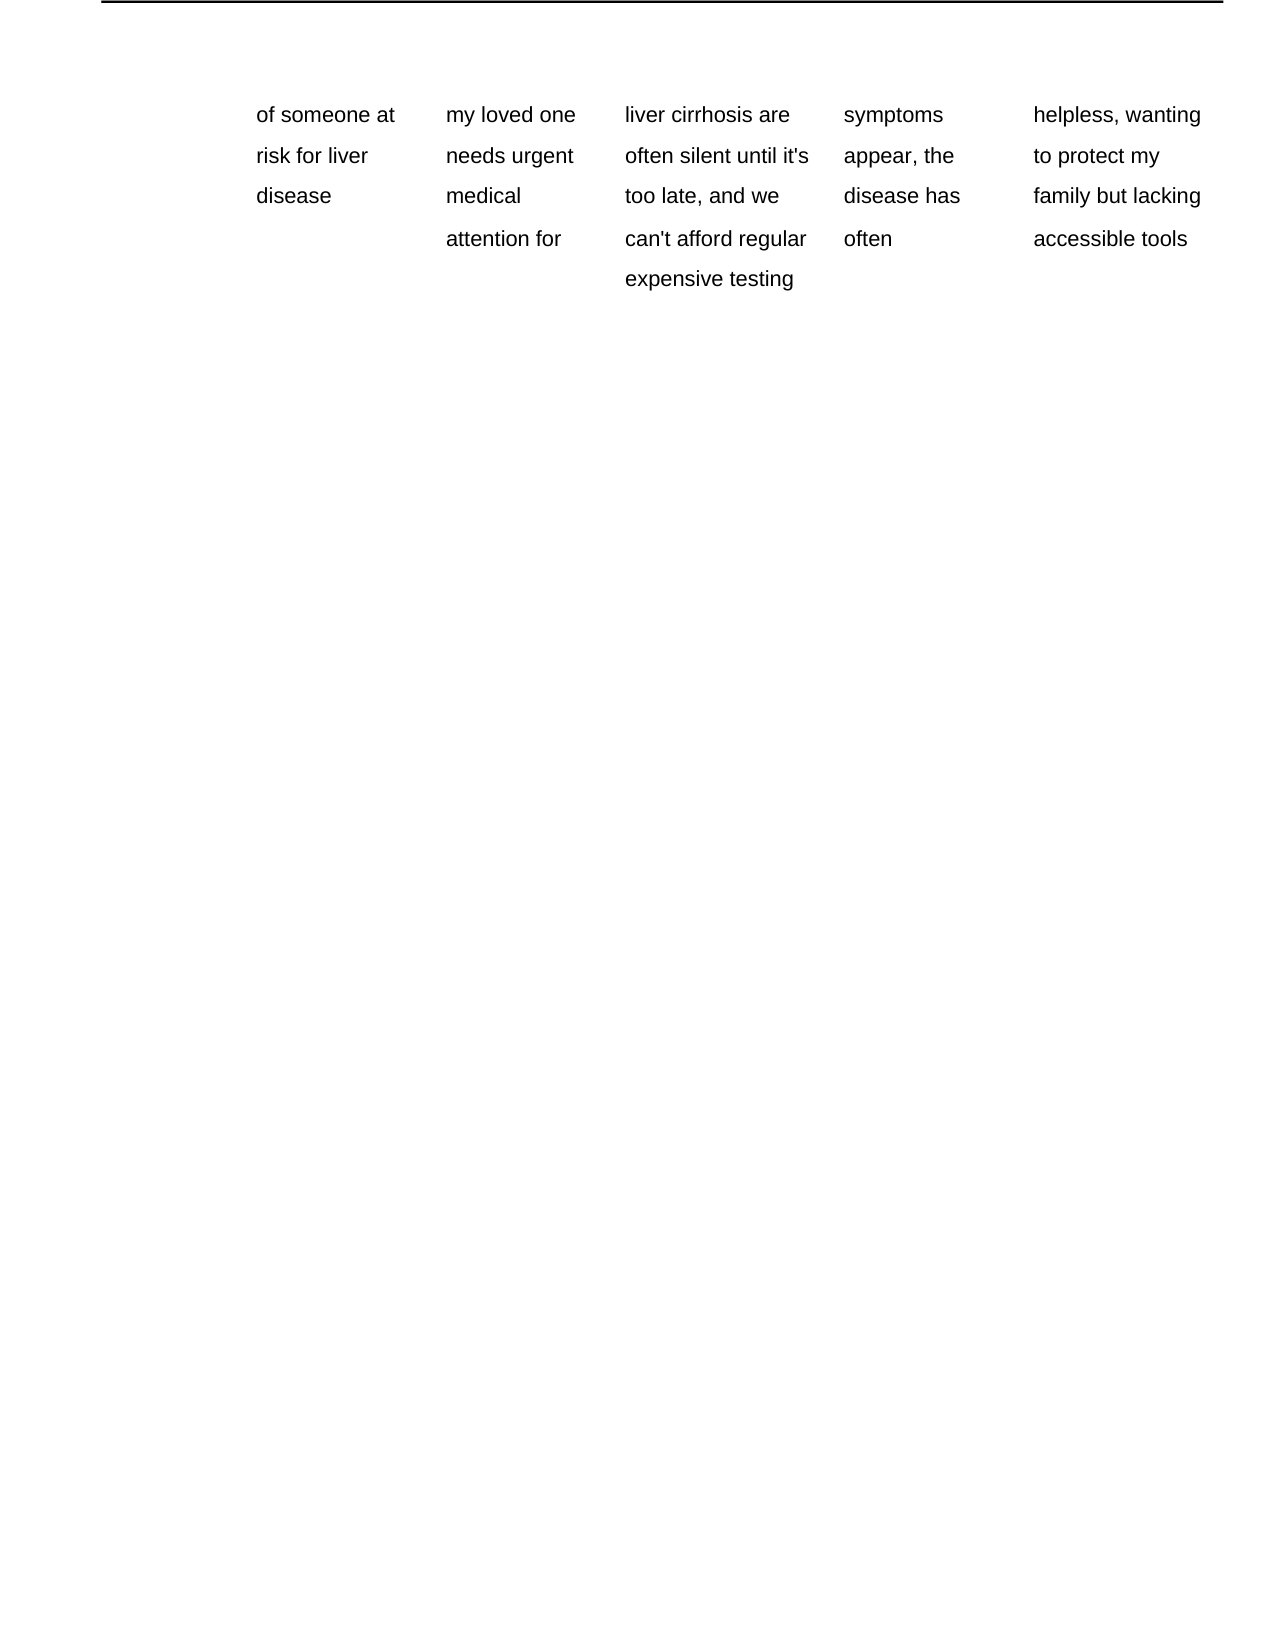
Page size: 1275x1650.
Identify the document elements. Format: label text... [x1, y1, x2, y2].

table_cell to protect my [1020, 143, 1222, 183]
table_cell symptoms [832, 102, 1020, 143]
table_cell risk for liver [243, 143, 433, 183]
table_cell [433, 309, 611, 316]
table_cell [832, 266, 1020, 308]
table_cell [1020, 266, 1222, 308]
table_cell disease [243, 184, 433, 226]
table_cell [1020, 309, 1222, 316]
table_cell [1222, 102, 1250, 143]
table_cell [104, 143, 243, 183]
table_cell family but lacking [1020, 184, 1222, 226]
table_cell medical [433, 184, 611, 226]
table_cell helpless, wanting [1020, 102, 1222, 143]
table_cell my loved one [433, 102, 611, 143]
table_cell [104, 309, 243, 316]
table_cell [1222, 266, 1250, 308]
table_cell often silent until it's [611, 143, 832, 183]
table_cell [75, 226, 104, 266]
table_cell [433, 266, 611, 308]
table_cell [104, 184, 243, 226]
table_cell [75, 102, 104, 143]
table_cell [243, 266, 433, 308]
table_cell too late, and we [611, 184, 832, 226]
table_cell appear, the [832, 143, 1020, 183]
table_cell [611, 309, 832, 316]
table_cell can't afford regular [611, 226, 832, 266]
table_cell [1222, 309, 1250, 316]
table_cell [75, 143, 104, 183]
table_cell [104, 102, 243, 143]
table_cell disease has [832, 184, 1020, 226]
table_cell often [832, 226, 1020, 266]
table_cell needs urgent [433, 143, 611, 183]
table_cell [75, 309, 104, 316]
table_cell expensive testing [611, 266, 832, 308]
table_cell attention for [433, 226, 611, 266]
table_cell [104, 226, 243, 266]
table_cell [243, 309, 433, 316]
table_cell [1222, 143, 1250, 183]
table_cell liver cirrhosis are [611, 102, 832, 143]
table_cell [75, 266, 104, 308]
table_cell accessible tools [1020, 226, 1222, 266]
table_cell [75, 184, 104, 226]
table_cell [243, 226, 433, 266]
table_cell of someone at [243, 102, 433, 143]
table_cell [104, 266, 243, 308]
table_cell [1222, 184, 1250, 226]
table_cell [832, 309, 1020, 316]
table_cell [1222, 226, 1250, 266]
